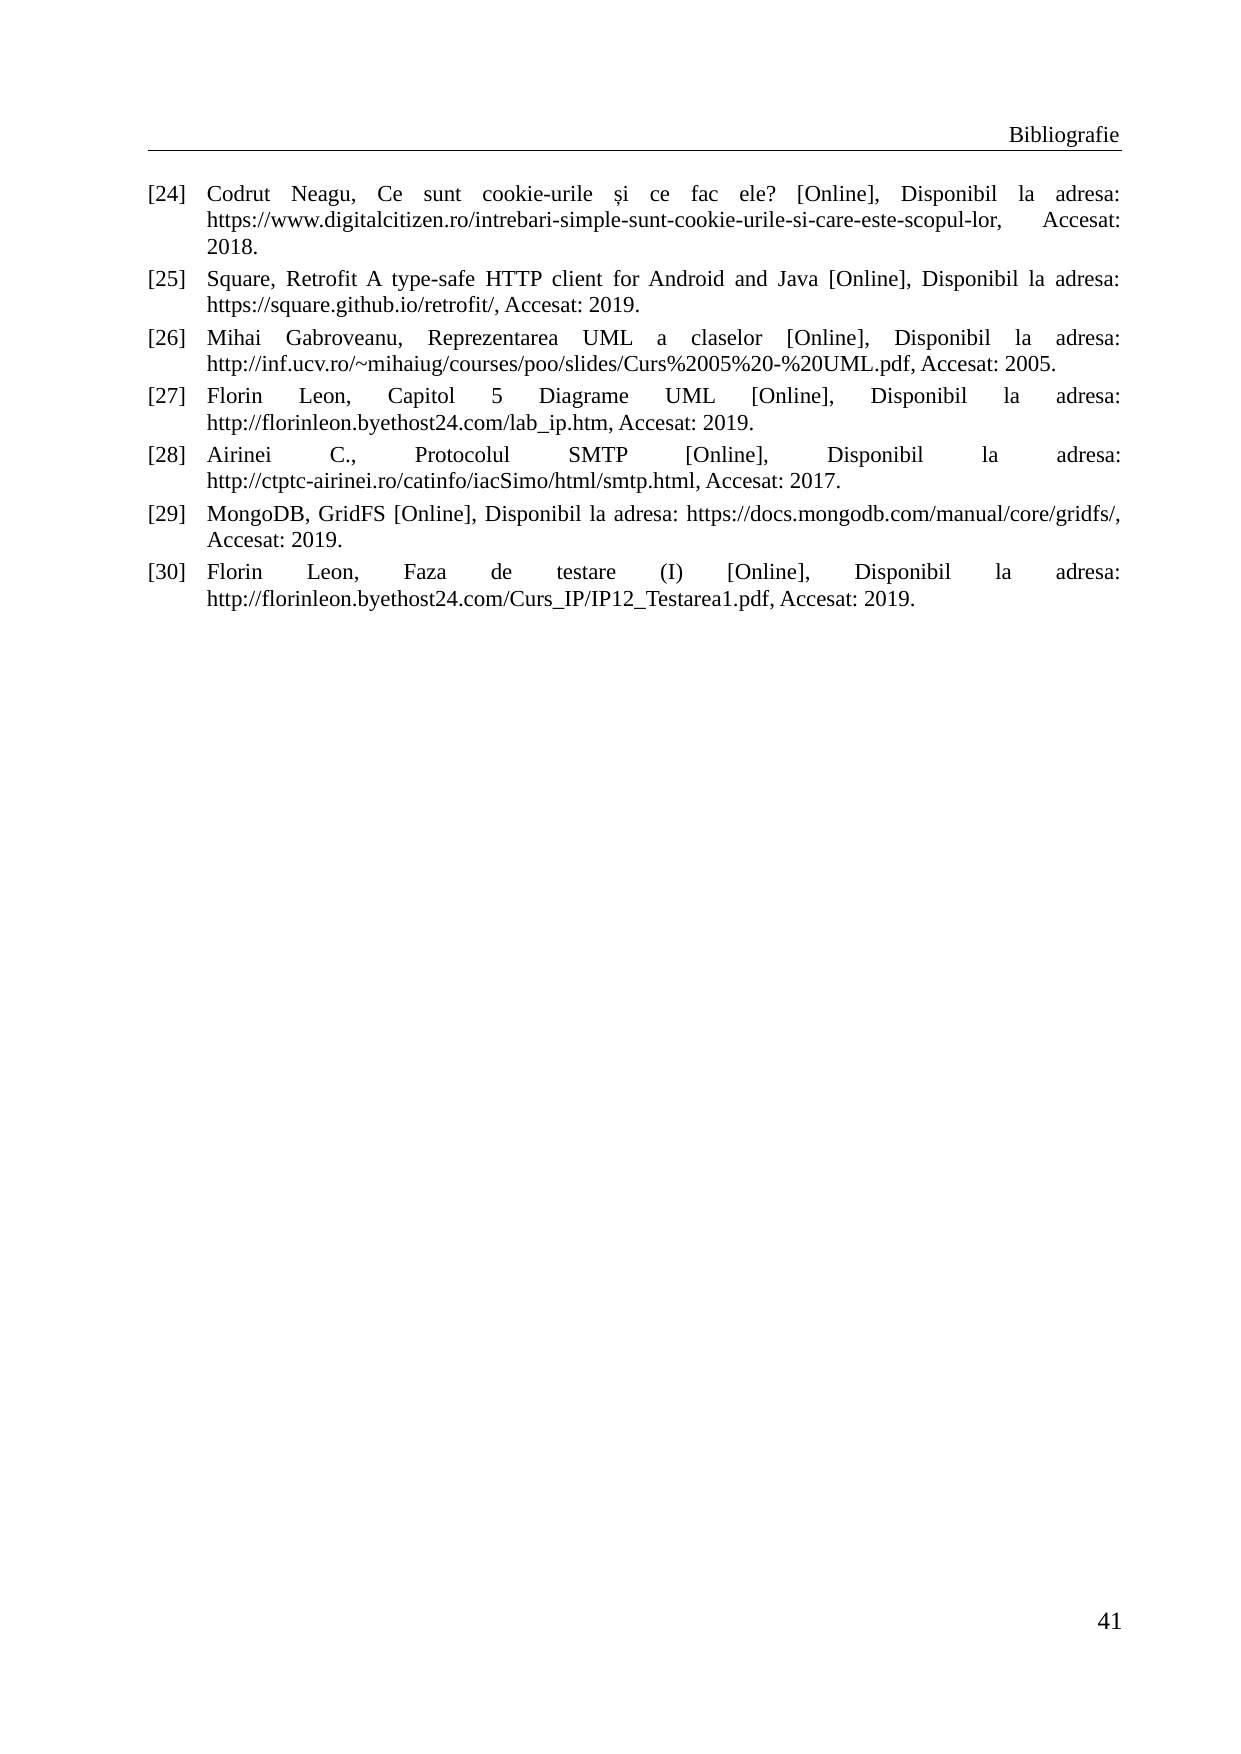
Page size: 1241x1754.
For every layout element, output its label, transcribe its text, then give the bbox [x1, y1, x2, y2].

text [25] Square, Retrofit A type-safe HTTP client for Android and Java [Online], Disponibil la adresa: https://square.github.io/retrofit/, Accesat: 2019. [148, 265, 1122, 318]
text [29] MongoDB, GridFS [Online], Disponibil la adresa: https://docs.mongodb.com/manual/core/gridfs/, Accesat: 2019. [148, 500, 1122, 552]
text [26] Mihai Gabroveanu, Reprezentarea UML a claselor [Online], Disponibil la adresa: http://inf.ucv.ro/~mihaiug/courses/poo/slides/Curs%2005%20-%20UML.pdf, Accesat: 2005. [148, 324, 1122, 377]
text [30] Florin Leon, Faza de testare (I) [Online], Disponibil la adresa: http://florinleon.byethost24.com/Curs_IP/IP12_Testarea1.pdf, Accesat: 2019. [148, 558, 1122, 611]
text [27] Florin Leon, Capitol 5 Diagrame UML [Online], Disponibil la adresa: http://florinleon.byethost24.com/lab_ip.htm, Accesat: 2019. [148, 382, 1122, 435]
text [24] Codrut Neagu, Ce sunt cookie-urile și ce fac ele? [Online], Disponibil la adresa: https://www.digitalcitizen.ro/intrebari-simple-sunt-cookie-urile-si-care-este-scopul-lor, Accesat: 2018. [148, 180, 1122, 259]
text [28] Airinei C., Protocolul SMTP [Online], Disponibil la adresa: http://ctptc-airinei.ro/catinfo/iacSimo/html/smtp.html, Accesat: 2017. [148, 441, 1122, 494]
